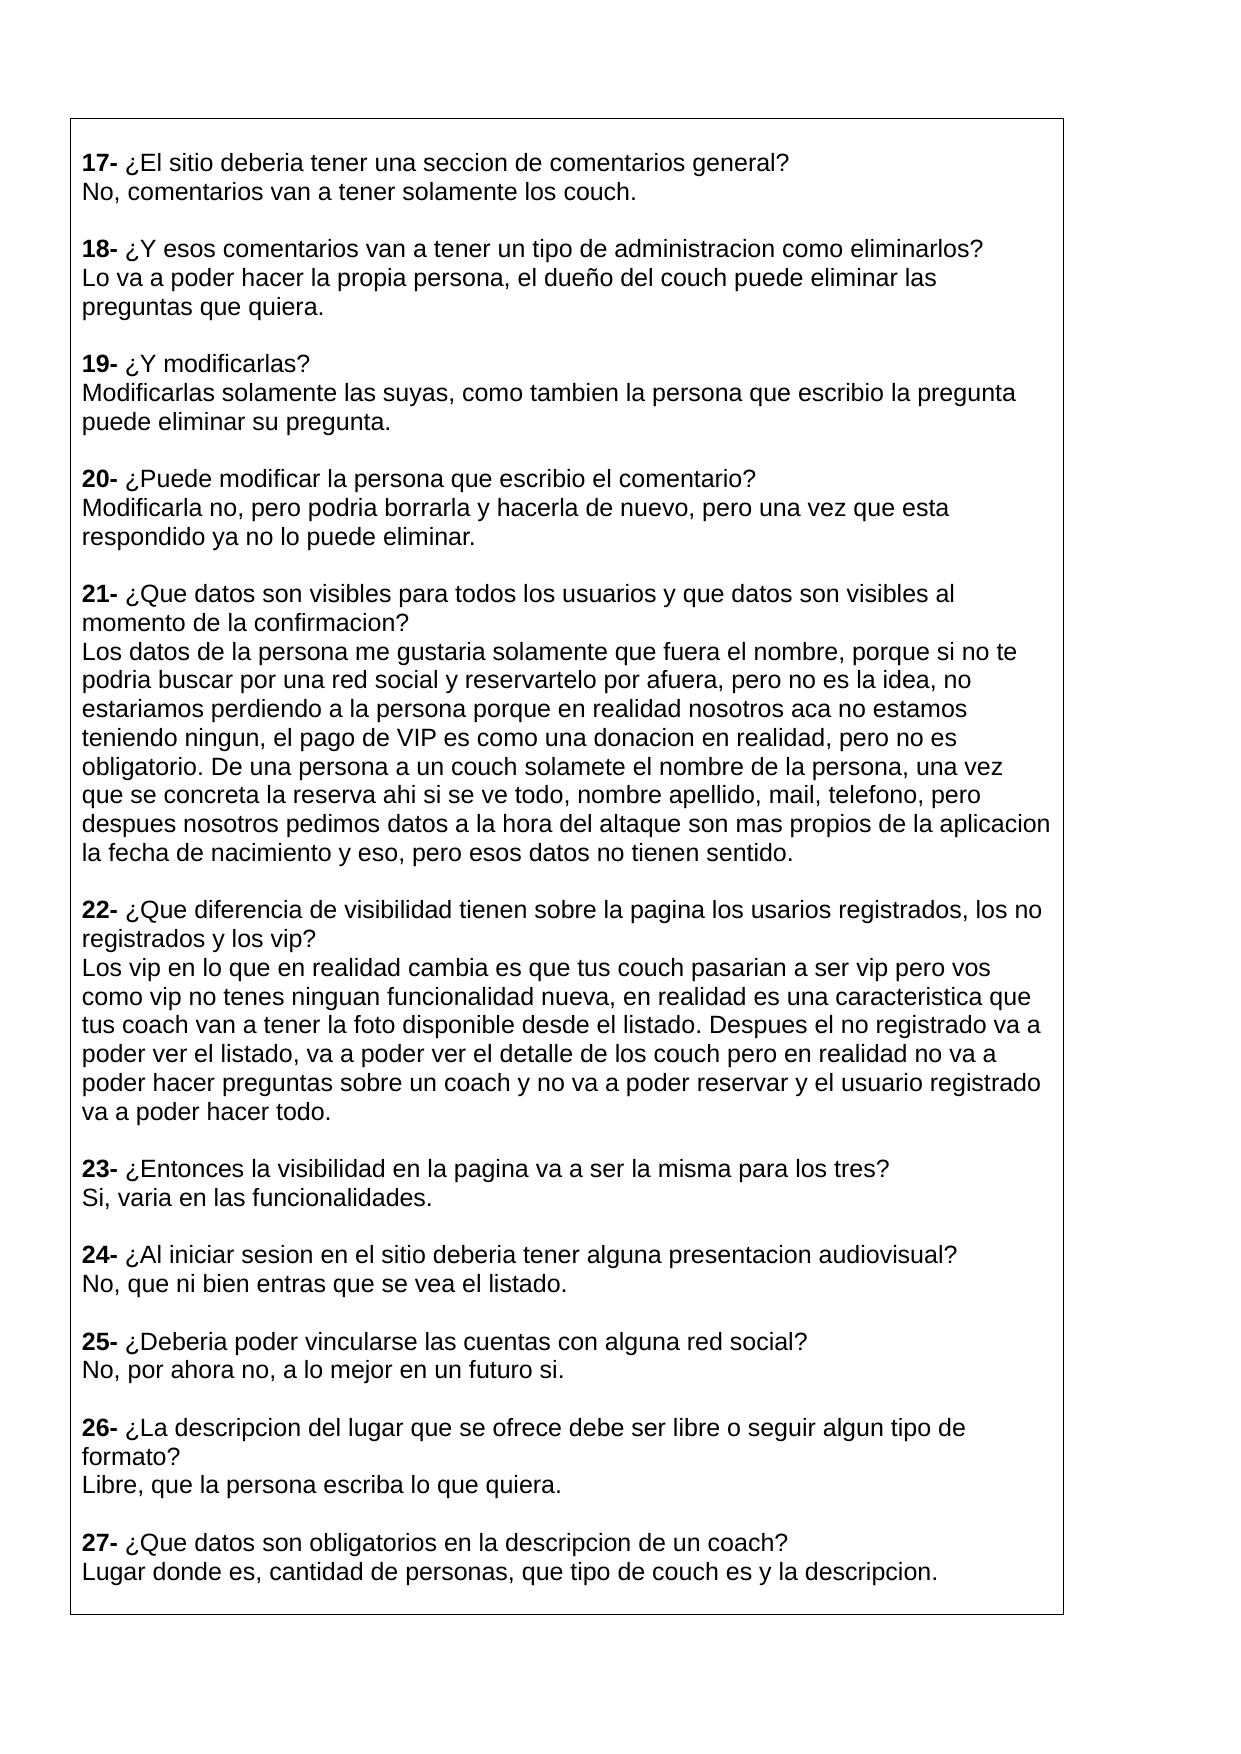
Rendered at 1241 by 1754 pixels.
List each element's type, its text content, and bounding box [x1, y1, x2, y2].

table_cell 17- ¿El sitio deberia tener una seccion de comentarios general? No, comentarios van a tener solamente los couch. 18- ¿Y esos comentarios van a tener un tipo de administracion como eliminarlos? Lo va a poder hacer la propia persona, el dueño del couch puede eliminar las preguntas que quiera. 19- ¿Y modificarlas? Modificarlas solamente las suyas, como tambien la persona que escribio la pregunta puede eliminar su pregunta. 20- ¿Puede modificar la persona que escribio el comentario? Modificarla no, pero podria borrarla y hacerla de nuevo, pero una vez que esta respondido ya no lo puede eliminar. 21- ¿Que datos son visibles para todos los usuarios y que datos son visibles al momento de la confirmacion? Los datos de la persona me gustaria solamente que fuera el nombre, porque si no te podria buscar por una red social y reservartelo por afuera, pero no es la idea, no estariamos perdiendo a la persona porque en realidad nosotros aca no estamos teniendo ningun, el pago de VIP es como una donacion en realidad, pero no es obligatorio. De una persona a un couch solamete el nombre de la persona, una vez que se concreta la reserva ahi si se ve todo, nombre apellido, mail, telefono, pero despues nosotros pedimos datos a la hora del altaque son mas propios de la aplicacion la fecha de nacimiento y eso, pero esos datos no tienen sentido. 22- ¿Que diferencia de visibilidad tienen sobre la pagina los usarios registrados, los no registrados y los vip? Los vip en lo que en realidad cambia es que tus couch pasarian a ser vip pero vos como vip no tenes ninguan funcionalidad nueva, en realidad es una caracteristica que tus coach van a tener la foto disponible desde el listado. Despues el no registrado va a poder ver el listado, va a poder ver el detalle de los couch pero en realidad no va a poder hacer preguntas sobre un coach y no va a poder reservar y el usuario registrado va a poder hacer todo. 23- ¿Entonces la visibilidad en la pagina va a ser la misma para los tres? Si, varia en las funcionalidades. 24- ¿Al iniciar sesion en el sitio deberia tener alguna presentacion audiovisual? No, que ni bien entras que se vea el listado. 25- ¿Deberia poder vincularse las cuentas con alguna red social? No, por ahora no, a lo mejor en un futuro si. 26- ¿La descripcion del lugar que se ofrece debe ser libre o seguir algun tipo de formato? Libre, que la persona escriba lo que quiera. 27- ¿Que datos son obligatorios en la descripcion de un coach? Lugar donde es, cantidad de personas, que tipo de couch es y la descripcion. [71, 119, 1063, 1614]
